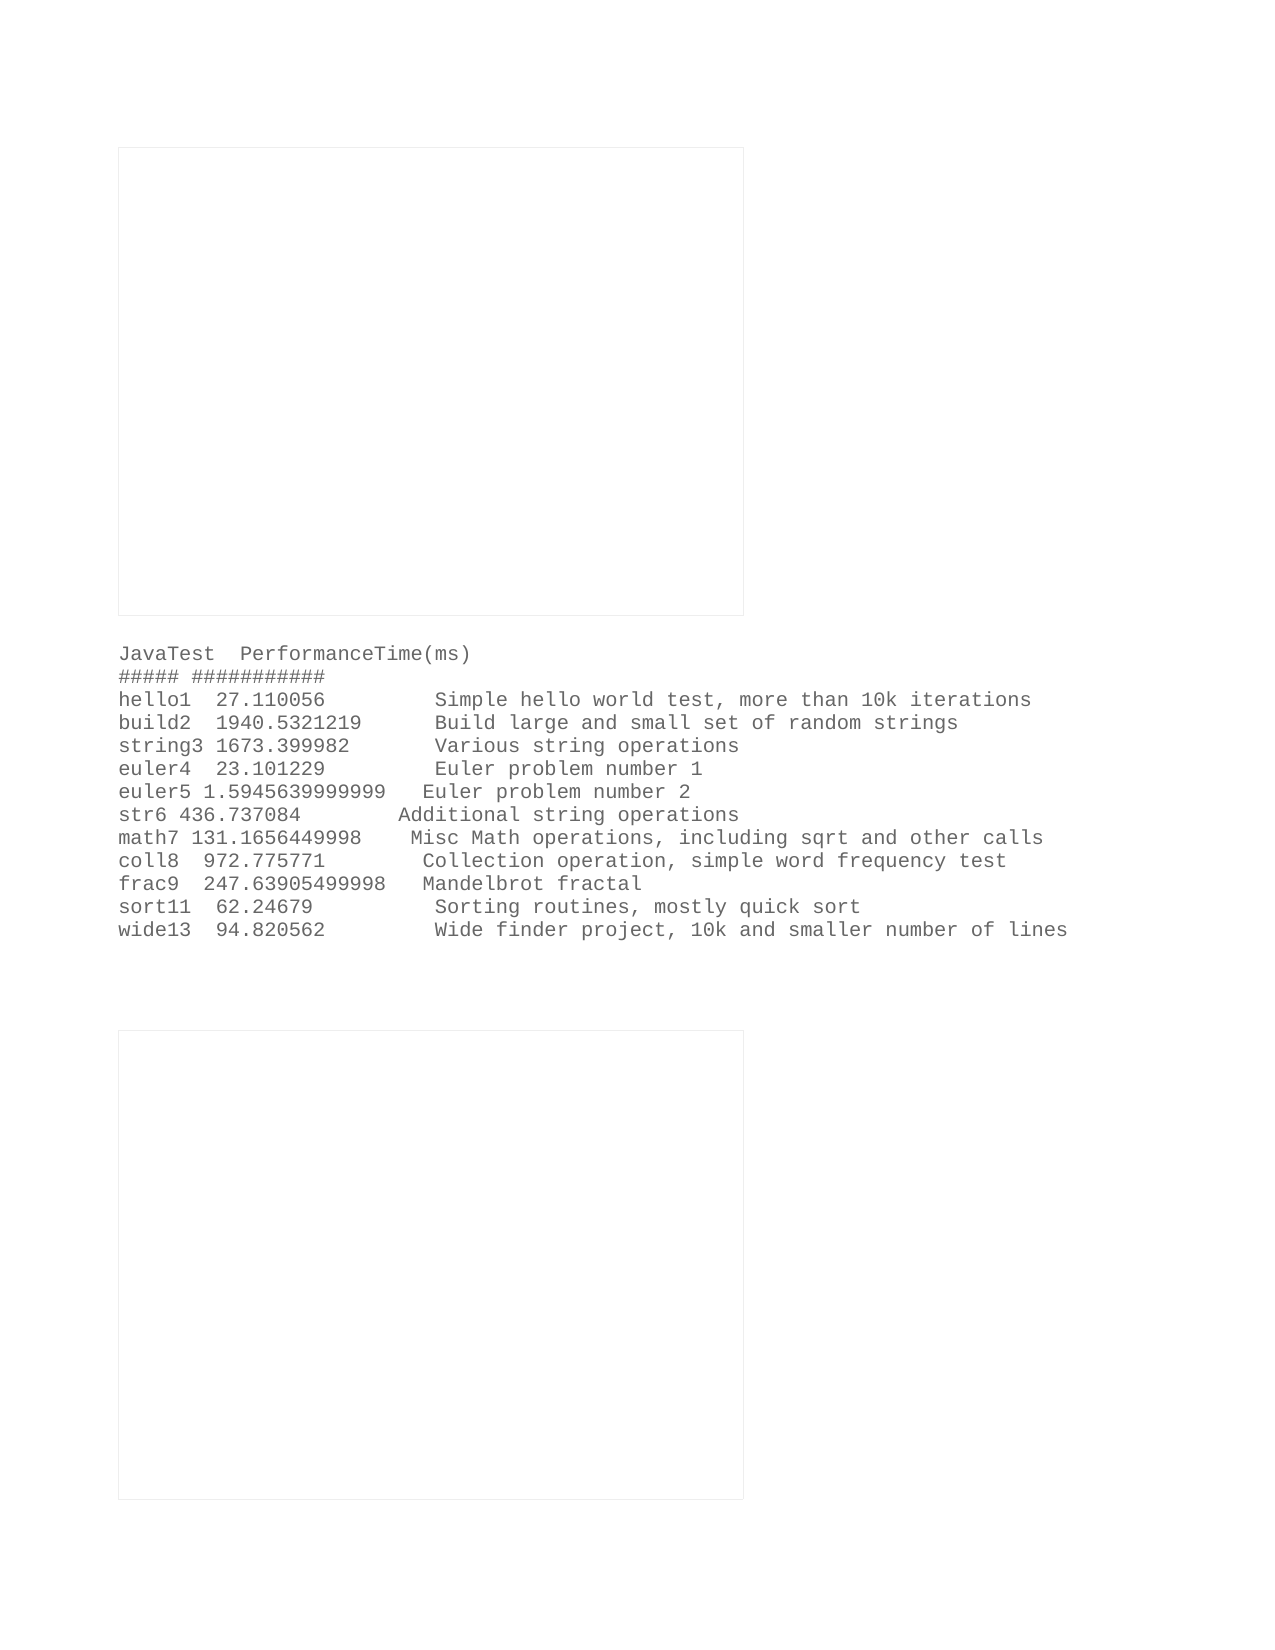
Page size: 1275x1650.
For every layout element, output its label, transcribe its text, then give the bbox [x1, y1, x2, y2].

text build2 1940.5321219 Build large and small set of random strings [118, 713, 1157, 736]
text hello1 27.110056 Simple hello world test, more than 10k iterations [118, 690, 1157, 713]
text str6 436.737084 Additional string operations [118, 805, 1157, 828]
text sort11 62.24679 Sorting routines, mostly quick sort [118, 897, 1157, 920]
text euler5 1.5945639999999 Euler problem number 2 [118, 782, 1157, 805]
text wide13 94.820562 Wide finder project, 10k and smaller number of lines [118, 920, 1157, 943]
text string3 1673.399982 Various string operations [118, 736, 1157, 759]
text [118, 972, 1157, 1514]
text euler4 23.101229 Euler problem number 1 [118, 759, 1157, 782]
text ##### ########### [118, 667, 1157, 690]
text math7 131.1656449998 Misc Math operations, including sqrt and other calls [118, 828, 1157, 851]
text JavaTest PerformanceTime(ms) [118, 644, 1157, 667]
text coll8 972.775771 Collection operation, simple word frequency test [118, 851, 1157, 874]
text frac9 247.63905499998 Mandelbrot fractal [118, 874, 1157, 897]
